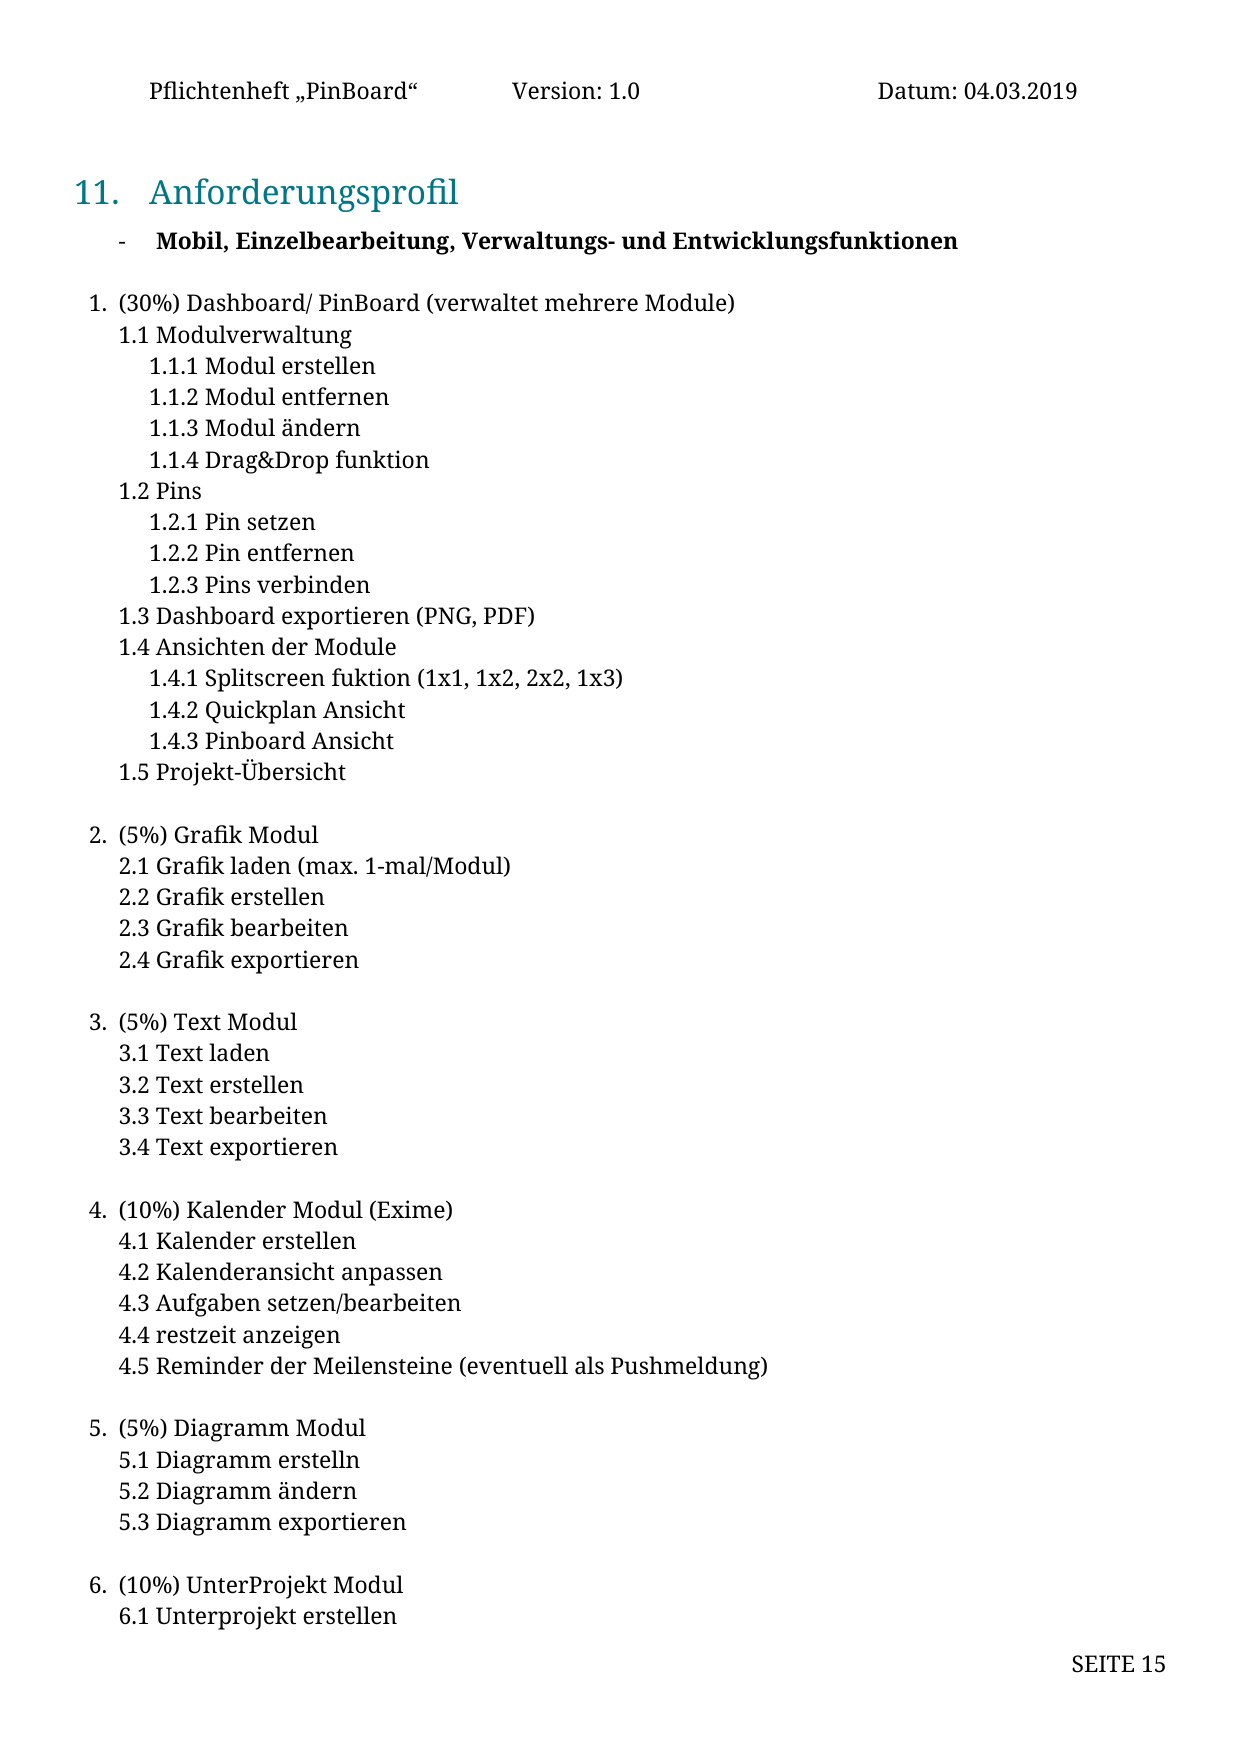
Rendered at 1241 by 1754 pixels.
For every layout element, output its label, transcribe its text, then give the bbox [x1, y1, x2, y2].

text 1.2.1 Pin setzen [118, 506, 1166, 537]
text 4.2 Kalenderansicht anpassen [118, 1256, 1166, 1287]
list (5%) Text Modul [89, 1006, 1166, 1037]
text 3.4 Text exportieren [118, 1131, 1166, 1162]
list (5%) Diagramm Modul [89, 1412, 1166, 1444]
text 1.4.1 Splitscreen fuktion (1x1, 1x2, 2x2, 1x3) [118, 662, 1166, 694]
text 5.1 Diagramm erstelln [118, 1444, 1166, 1475]
text 1.1.1 Modul erstellen [118, 350, 1166, 381]
text 1.3 Dashboard exportieren (PNG, PDF) [118, 600, 1166, 631]
text 1.1.4 Drag&Drop funktion [118, 444, 1166, 475]
text 1.5 Projekt-Übersicht [118, 756, 1166, 787]
text 3.1 Text laden [118, 1037, 1166, 1069]
text 6.1 Unterprojekt erstellen [118, 1600, 1166, 1631]
text 1.2 Pins [118, 475, 1166, 506]
text 2.1 Grafik laden (max. 1-mal/Modul) [118, 850, 1166, 881]
text 1.4 Ansichten der Module [118, 631, 1166, 662]
list Mobil, Einzelbearbeitung, Verwaltungs- und Entwicklungsfunktionen [118, 225, 1166, 256]
text 5.3 Diagramm exportieren [118, 1506, 1166, 1537]
text 1.1.3 Modul ändern [118, 412, 1166, 444]
list (10%) Kalender Modul (Exime) [89, 1194, 1166, 1225]
list 1.1 Modulverwaltung [118, 319, 1166, 350]
text 4.1 Kalender erstellen [118, 1225, 1166, 1256]
list (5%) Grafik Modul [89, 819, 1166, 850]
text 3.2 Text erstellen [118, 1069, 1166, 1100]
text 1.4.3 Pinboard Ansicht [118, 725, 1166, 756]
text 4.3 Aufgaben setzen/bearbeiten [118, 1287, 1166, 1319]
text 1.2.2 Pin entfernen [118, 537, 1166, 569]
text 3.3 Text bearbeiten [118, 1100, 1166, 1131]
text 5.2 Diagramm ändern [118, 1475, 1166, 1506]
text 4.5 Reminder der Meilensteine (eventuell als Pushmeldung) [118, 1350, 1166, 1381]
text 1.2.3 Pins verbinden [118, 569, 1166, 600]
list (10%) UnterProjekt Modul [89, 1569, 1166, 1600]
list (30%) Dashboard/ PinBoard (verwaltet mehrere Module) [89, 287, 1166, 319]
text 2.3 Grafik bearbeiten [118, 912, 1166, 944]
text 2.2 Grafik erstellen [118, 881, 1166, 912]
subtitle Anforderungsprofil [74, 169, 1166, 214]
text 1.1.2 Modul entfernen [118, 381, 1166, 412]
text 4.4 restzeit anzeigen [118, 1319, 1166, 1350]
text 1.4.2 Quickplan Ansicht [118, 694, 1166, 725]
text 2.4 Grafik exportieren [118, 944, 1166, 975]
